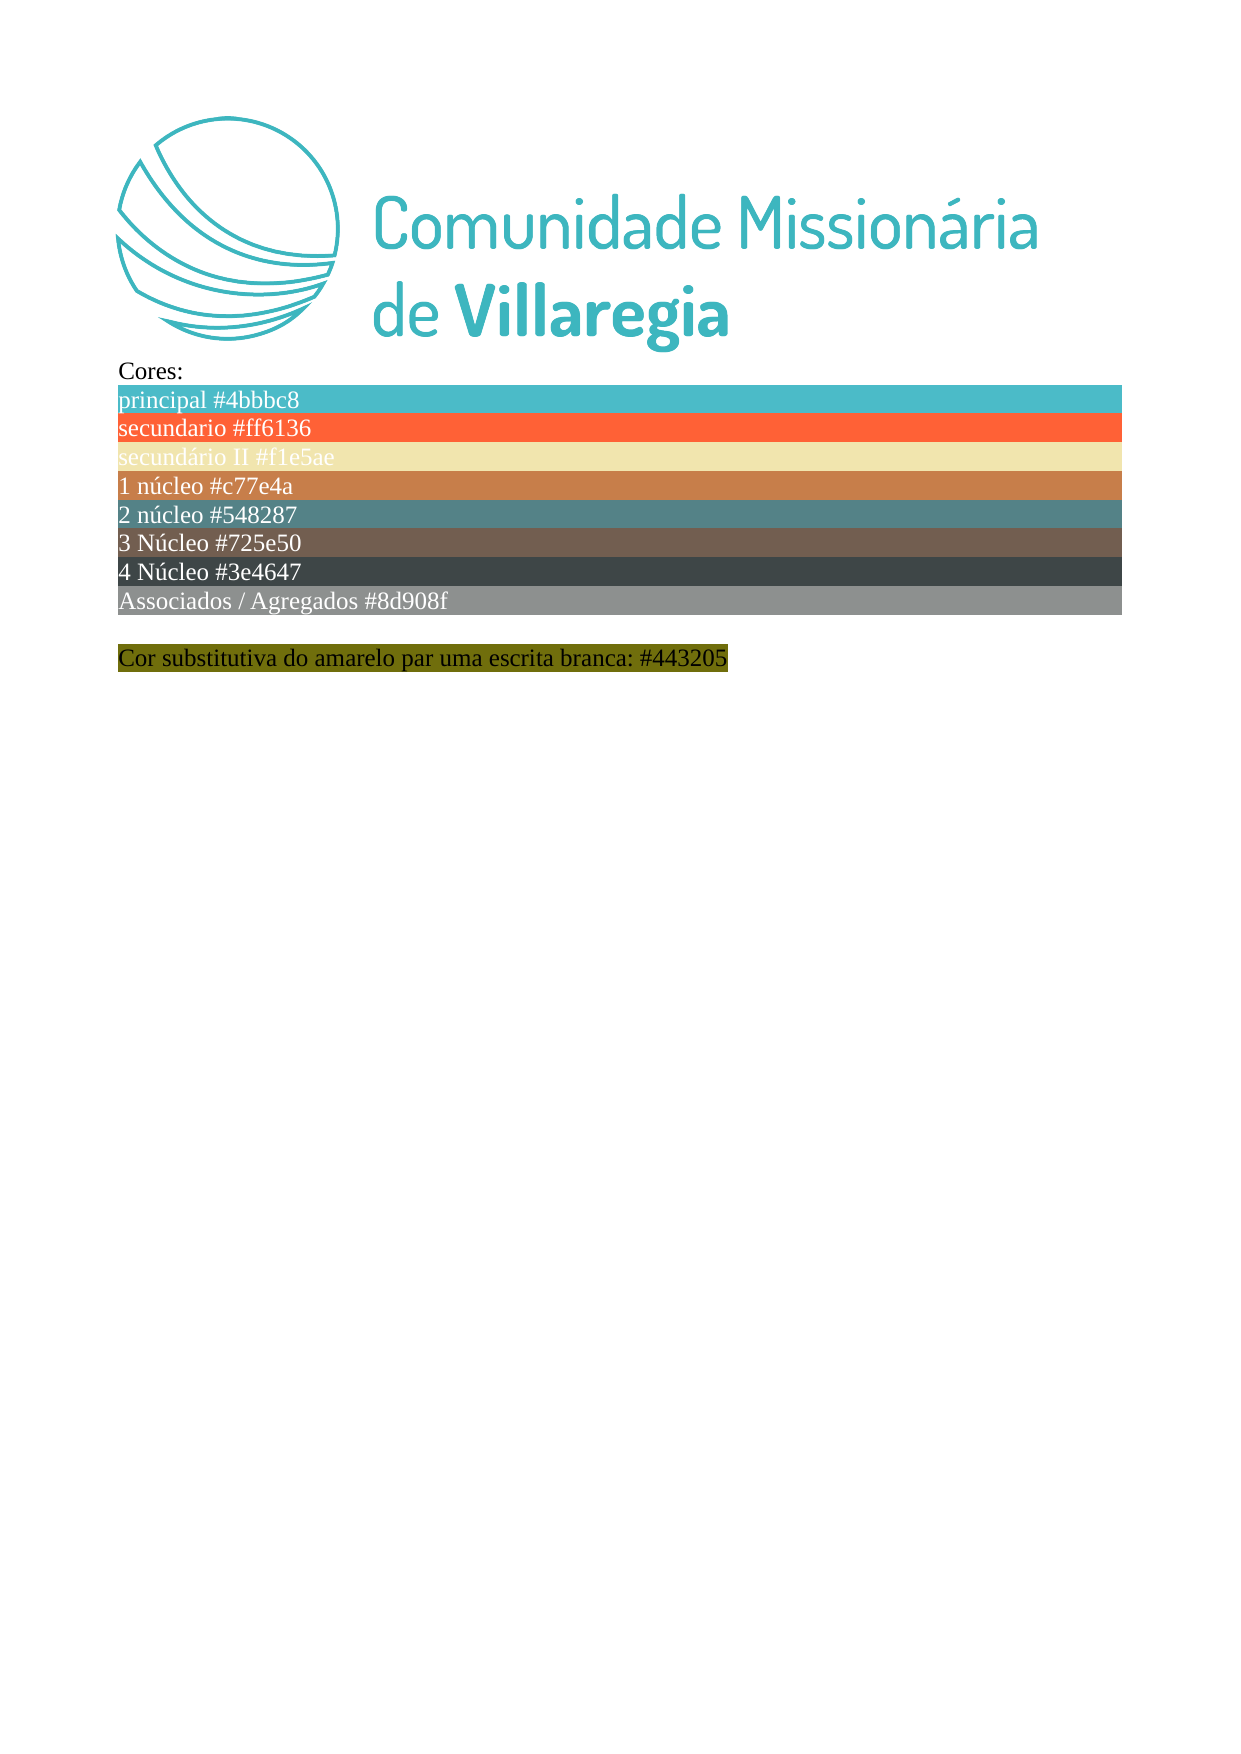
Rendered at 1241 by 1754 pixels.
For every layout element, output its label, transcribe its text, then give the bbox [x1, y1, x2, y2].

text principal #4bbbc8 [118, 385, 1122, 413]
text secundário II #f1e5ae [118, 442, 1122, 471]
picture [115, 116, 1069, 356]
text 2 núcleo #548287 [118, 500, 1122, 528]
text 4 Núcleo #3e4647 [118, 557, 1122, 586]
text 1 núcleo #c77e4a [118, 471, 1122, 500]
text 3 Núcleo #725e50 [118, 528, 1122, 557]
text Cores: [118, 118, 1122, 385]
text secundario #ff6136 [118, 413, 1122, 442]
text Cor substitutiva do amarelo par uma escrita branca: #443205 [118, 643, 1122, 672]
text Associados / Agregados #8d908f [118, 586, 1122, 615]
